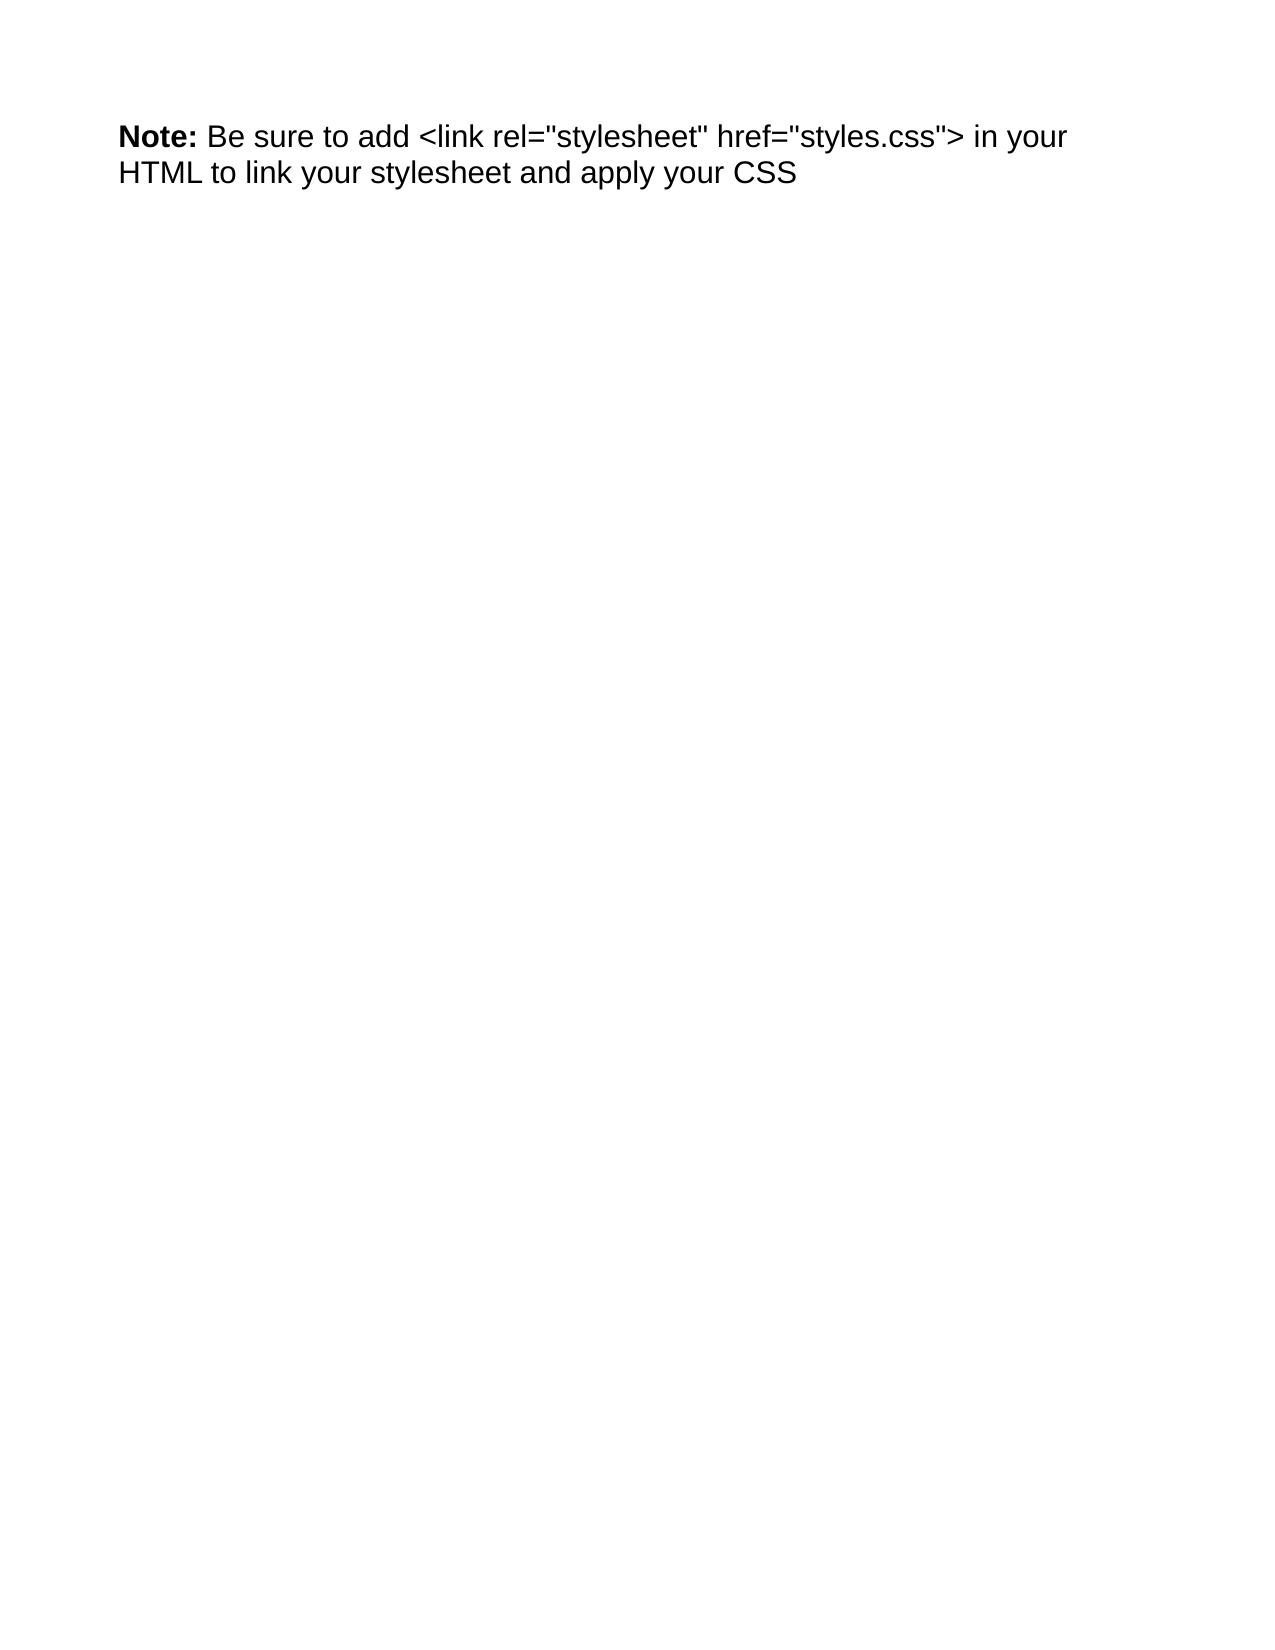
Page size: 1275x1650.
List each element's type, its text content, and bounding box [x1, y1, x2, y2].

text Note: Be sure to add <link rel="stylesheet" href="styles.css"> in your HTML to link your stylesheet and apply your CSS [118, 118, 1157, 190]
